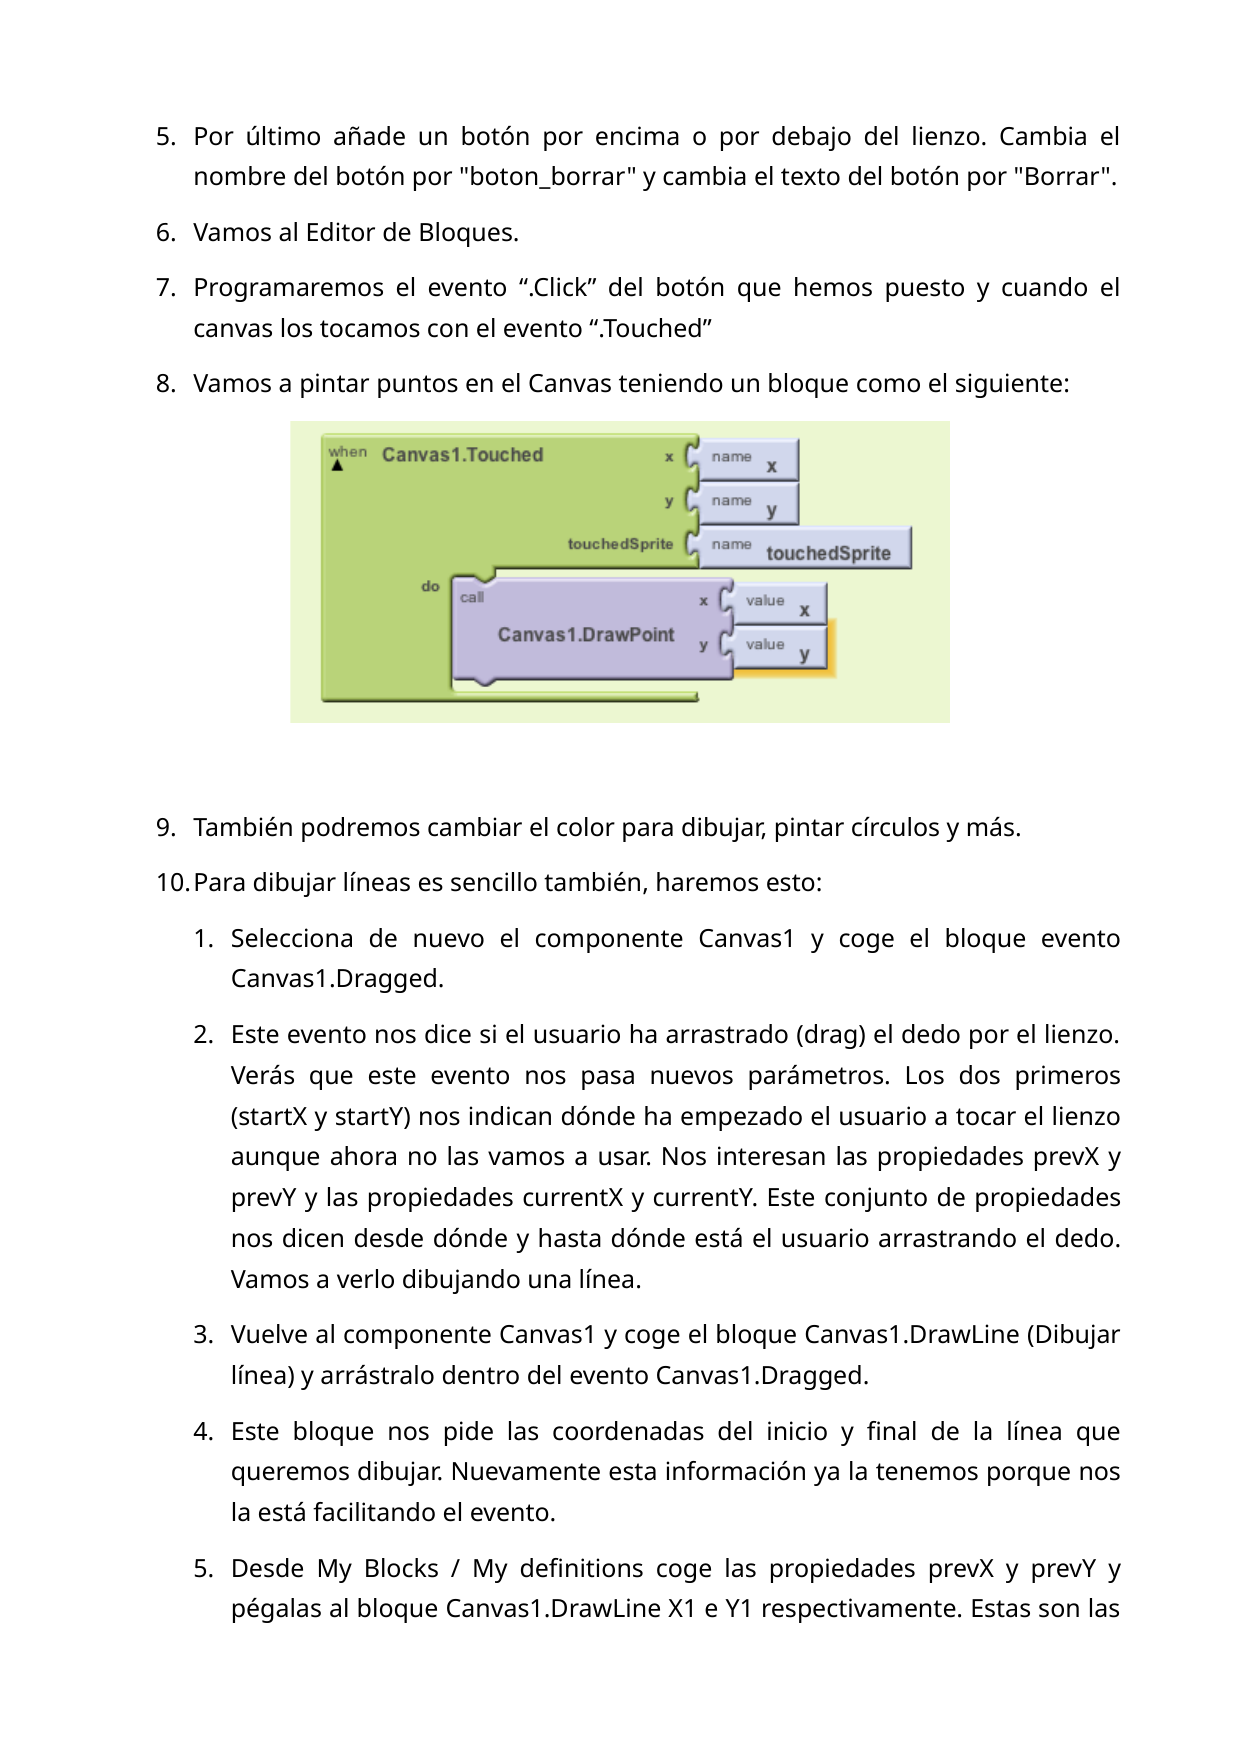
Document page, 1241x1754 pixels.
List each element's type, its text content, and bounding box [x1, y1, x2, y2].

list Programaremos el evento “.Click” del botón que hemos puesto y cuando el canvas los tocamos con el evento “.Touched” [156, 270, 1122, 345]
list Vamos al Editor de Bloques. [156, 214, 1122, 248]
list Para dibujar líneas es sencillo también, haremos esto: [156, 865, 1122, 899]
list Vamos a pintar puntos en el Canvas teniendo un bloque como el siguiente: [156, 366, 1122, 400]
list Este bloque nos pide las coordenadas del inicio y final de la línea que queremos dibujar. Nuevamente esta información ya la tenemos porque nos la está facilitando el evento. [193, 1413, 1122, 1529]
list Este evento nos dice si el usuario ha arrastrado (drag) el dedo por el lienzo. Verás que este evento nos pasa nuevos parámetros. Los dos primeros (startX y startY) nos indican dónde ha empezado el usuario a tocar el lienzo aunque ahora no las vamos a usar. Nos interesan las propiedades prevX y prevY y las propiedades currentX y currentY. Este conjunto de propiedades nos dicen desde dónde y hasta dónde está el usuario arrastrando el dedo. Vamos a verlo dibujando una línea. [193, 1016, 1122, 1296]
list Selecciona de nuevo el componente Canvas1 y coge el bloque evento Canvas1.Dragged. [193, 920, 1122, 995]
list Desde My Blocks / My definitions coge las propiedades prevX y prevY y pégalas al bloque Canvas1.DrawLine X1 e Y1 respectivamente. Estas son las [193, 1550, 1122, 1625]
list También podremos cambiar el color para dibujar, pintar círculos y más. [156, 809, 1122, 843]
list Por último añade un botón por encima o por debajo del lienzo. Cambia el nombre del botón por "boton_borrar" y cambia el texto del botón por "Borrar". [156, 118, 1122, 193]
picture [290, 421, 950, 723]
list Vuelve al componente Canvas1 y coge el bloque Canvas1.DrawLine (Dibujar línea) y arrástralo dentro del evento Canvas1.Dragged. [193, 1317, 1122, 1392]
